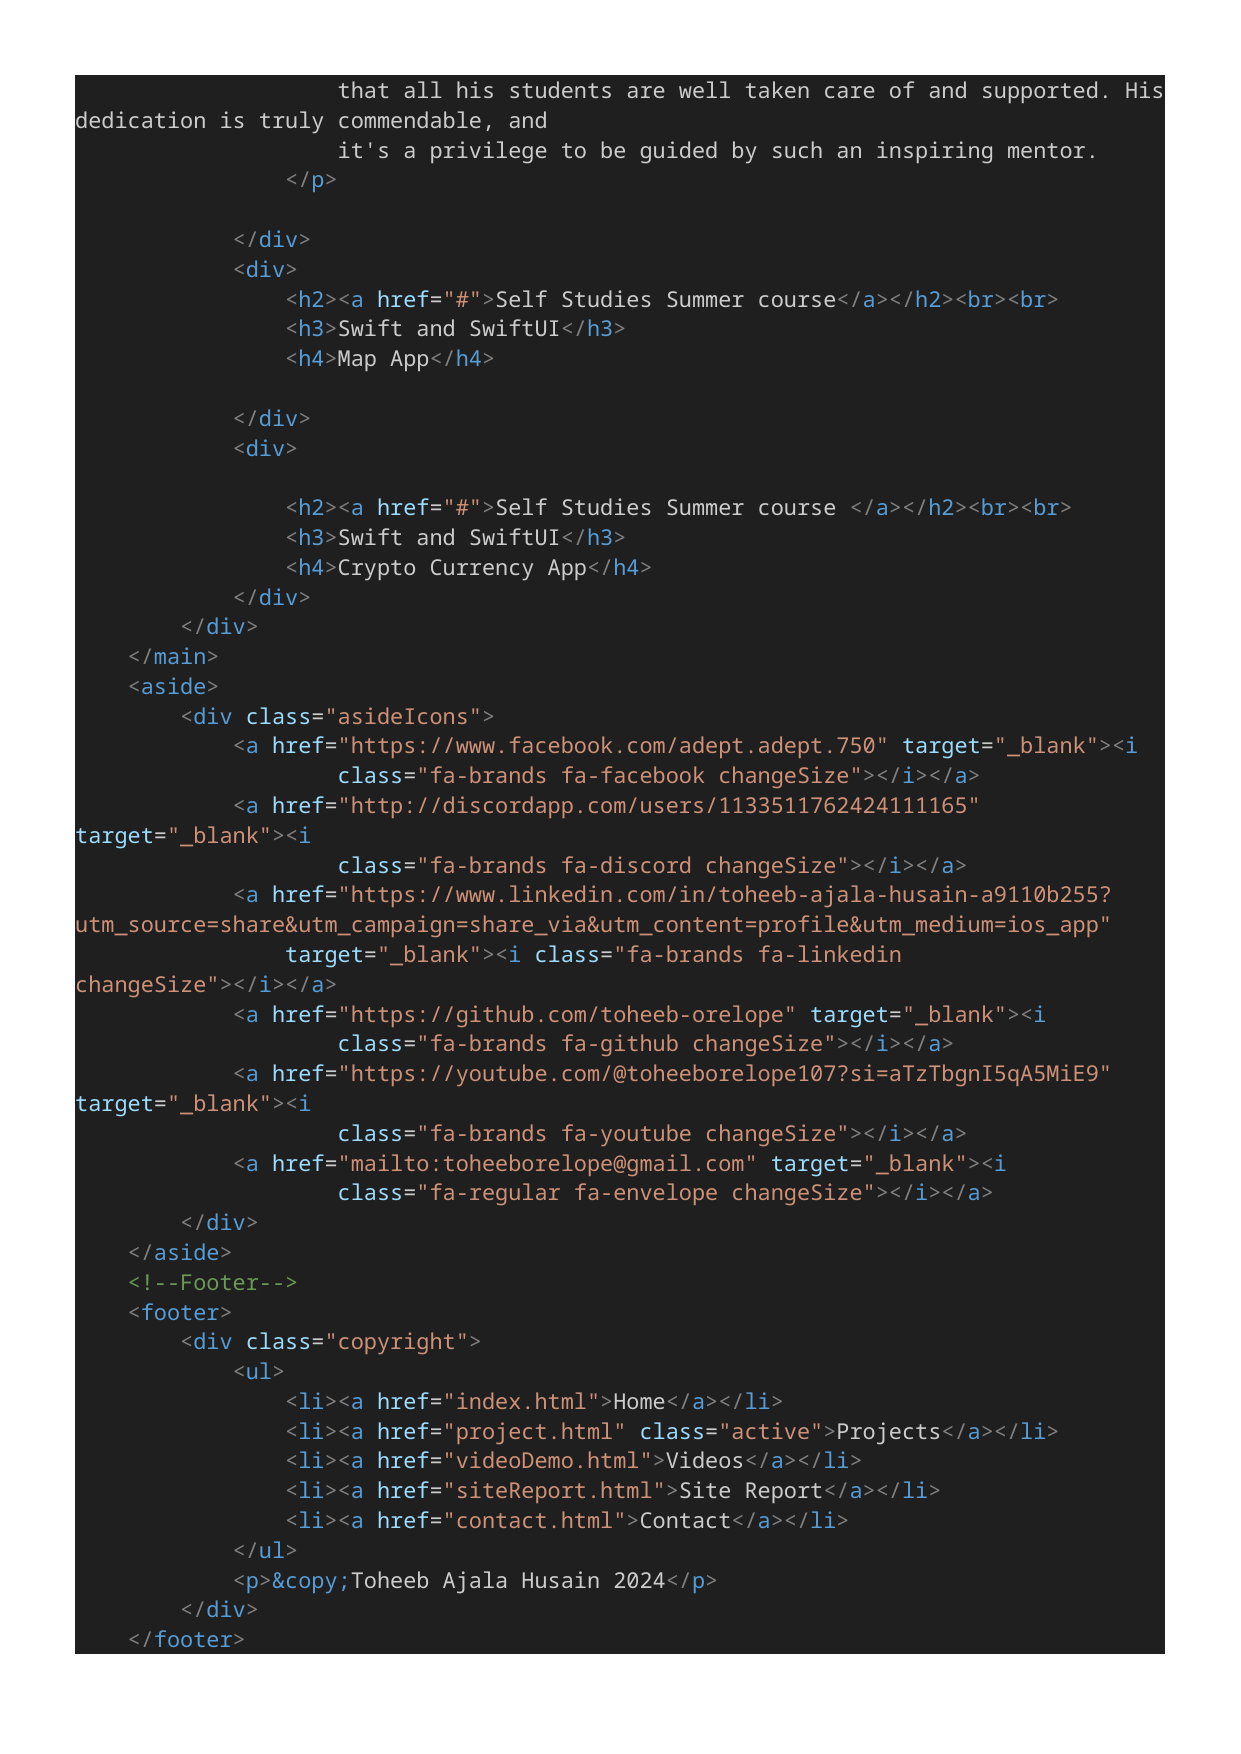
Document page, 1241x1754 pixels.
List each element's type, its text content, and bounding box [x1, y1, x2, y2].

text </div> [75, 403, 1165, 432]
text </footer> [75, 1624, 1165, 1654]
text <li><a href="contact.html">Contact</a></li> [75, 1505, 1165, 1535]
text </div> [75, 1207, 1165, 1237]
text <p>&copy;Toheeb Ajala Husain 2024</p> [75, 1564, 1165, 1594]
text <a href="https://www.facebook.com/adept.adept.750" target="_blank"><i [75, 730, 1165, 760]
text <a href="mailto:toheeborelope@gmail.com" target="_blank"><i [75, 1147, 1165, 1177]
text <h2><a href="#">Self Studies Summer course </a></h2><br><br> [75, 492, 1165, 522]
text <h2><a href="#">Self Studies Summer course</a></h2><br><br> [75, 283, 1165, 313]
text </div> [75, 611, 1165, 641]
text <div> [75, 254, 1165, 283]
text target="_blank"><i class="fa-brands fa-linkedin changeSize"></i></a> [75, 939, 1165, 998]
text <a href="http://discordapp.com/users/1133511762424111165" target="_blank"><i [75, 790, 1165, 849]
text </div> [75, 581, 1165, 611]
text <!--Footer--> [75, 1267, 1165, 1296]
text <h3>Swift and SwiftUI</h3> [75, 313, 1165, 343]
text </main> [75, 641, 1165, 671]
text <h3>Swift and SwiftUI</h3> [75, 522, 1165, 552]
text class="fa-brands fa-github changeSize"></i></a> [75, 1028, 1165, 1058]
text <div> [75, 432, 1165, 462]
text </p> [75, 164, 1165, 194]
text class="fa-regular fa-envelope changeSize"></i></a> [75, 1177, 1165, 1207]
text </div> [75, 1594, 1165, 1624]
text class="fa-brands fa-facebook changeSize"></i></a> [75, 760, 1165, 790]
text <a href="https://youtube.com/@toheeborelope107?si=aTzTbgnI5qA5MiE9" target="_blank"><i [75, 1058, 1165, 1118]
text </ul> [75, 1535, 1165, 1564]
text <footer> [75, 1296, 1165, 1326]
text <div class="copyright"> [75, 1326, 1165, 1356]
text </aside> [75, 1237, 1165, 1267]
text <div class="asideIcons"> [75, 701, 1165, 730]
text class="fa-brands fa-youtube changeSize"></i></a> [75, 1118, 1165, 1147]
text <h4>Map App</h4> [75, 343, 1165, 373]
text <li><a href="videoDemo.html">Videos</a></li> [75, 1445, 1165, 1475]
text it's a privilege to be guided by such an inspiring mentor. [75, 134, 1165, 164]
text class="fa-brands fa-discord changeSize"></i></a> [75, 849, 1165, 879]
text <li><a href="project.html" class="active">Projects</a></li> [75, 1416, 1165, 1445]
text <ul> [75, 1356, 1165, 1386]
text <li><a href="index.html">Home</a></li> [75, 1386, 1165, 1416]
text <a href="https://github.com/toheeb-orelope" target="_blank"><i [75, 998, 1165, 1028]
text <h4>Crypto Currency App</h4> [75, 552, 1165, 581]
text that all his students are well taken care of and supported. His dedication is truly commendable, and [75, 75, 1165, 134]
text <a href="https://www.linkedin.com/in/toheeb-ajala-husain-a9110b255?utm_source=share&utm_campaign=share_via&utm_content=profile&utm_medium=ios_app" [75, 879, 1165, 939]
text </div> [75, 224, 1165, 254]
text <aside> [75, 671, 1165, 701]
text <li><a href="siteReport.html">Site Report</a></li> [75, 1475, 1165, 1505]
